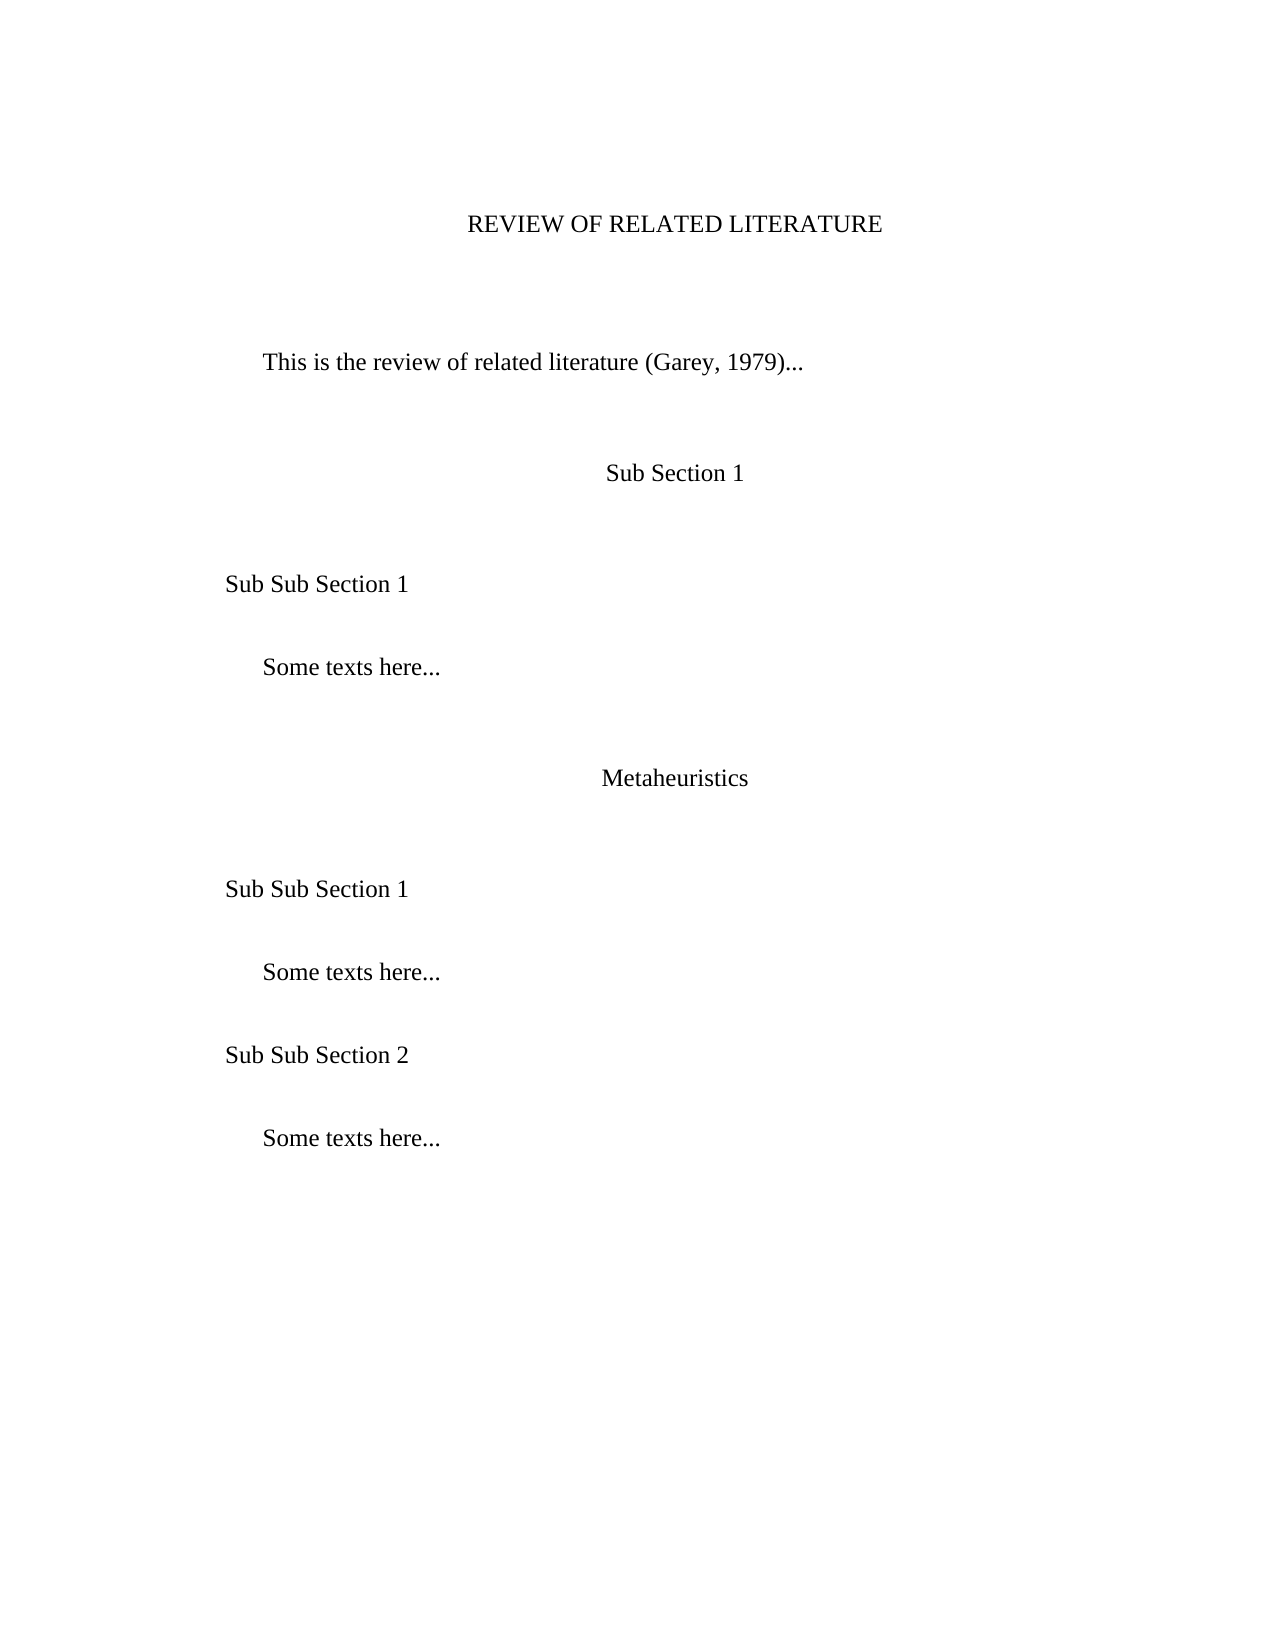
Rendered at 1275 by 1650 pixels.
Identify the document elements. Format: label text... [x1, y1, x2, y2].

subtitle Sub Sub Section 2 [225, 1041, 1125, 1069]
text Some texts here... [225, 653, 1125, 681]
text Some texts here... [225, 958, 1125, 986]
text This is the review of related literature (Garey, 1979)... [225, 348, 1125, 376]
subtitle Sub Sub Section 1 [225, 570, 1125, 598]
subtitle Sub Section 1 [225, 459, 1125, 487]
text Some texts here... [225, 1124, 1125, 1152]
subtitle Sub Sub Section 1 [225, 875, 1125, 903]
subtitle Metaheuristics [225, 764, 1125, 792]
subtitle REVIEW OF RELATED LITERATURE [225, 210, 1125, 238]
